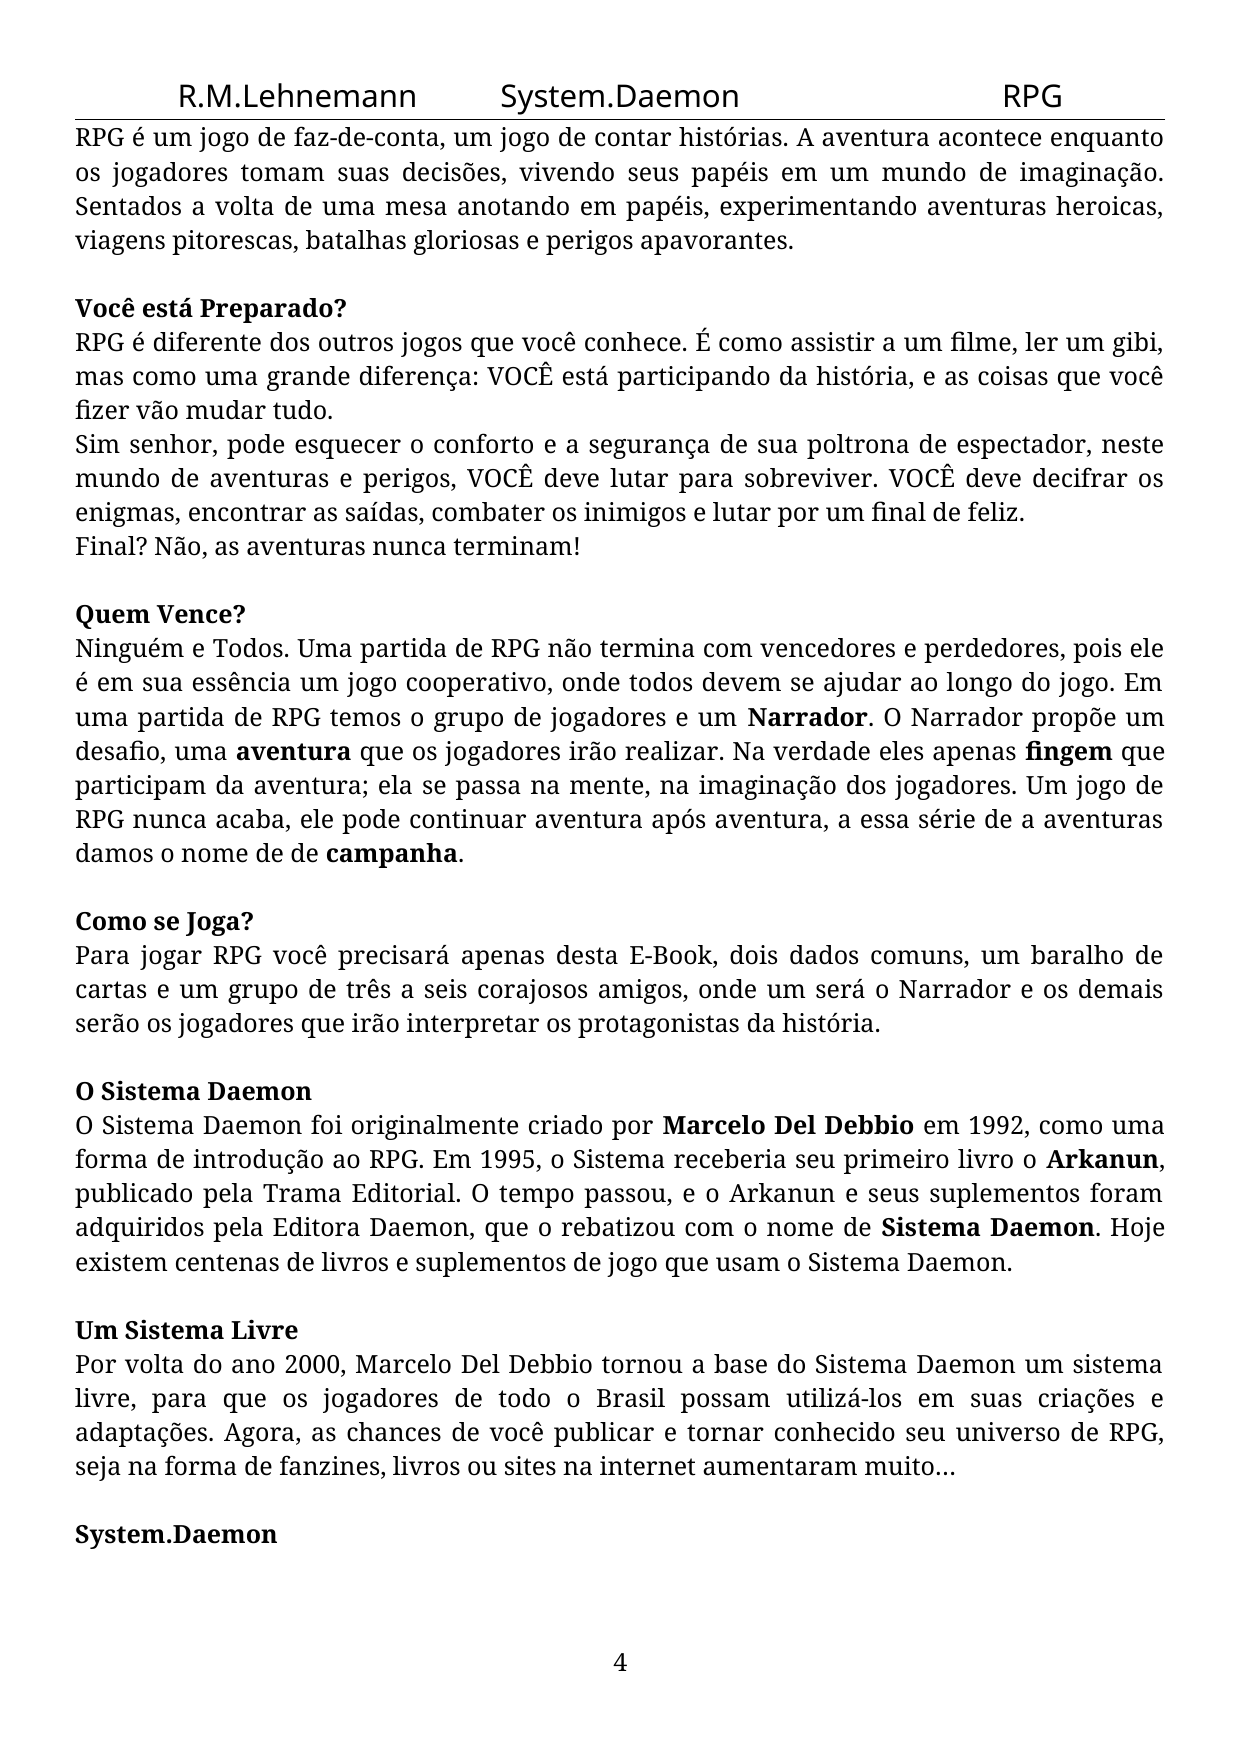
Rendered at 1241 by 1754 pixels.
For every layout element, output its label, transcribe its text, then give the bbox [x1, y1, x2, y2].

text RPG é diferente dos outros jogos que você conhece. É como assistir a um filme, ler um gibi, mas como uma grande diferença: VOCÊ está participando da história, e as coisas que você fizer vão mudar tudo. [75, 324, 1165, 427]
text RPG é um jogo de faz-de-conta, um jogo de contar histórias. A aventura acontece enquanto os jogadores tomam suas decisões, vivendo seus papéis em um mundo de imaginação. Sentados a volta de uma mesa anotando em papéis, experimentando aventuras heroicas, viagens pitorescas, batalhas gloriosas e perigos apavorantes. [75, 120, 1165, 256]
text System.Daemon [75, 1517, 1165, 1551]
text Quem Vence? [75, 597, 1165, 631]
text Você está Preparado? [75, 290, 1165, 324]
text O Sistema Daemon [75, 1074, 1165, 1108]
text Final? Não, as aventuras nunca terminam! [75, 529, 1165, 563]
text Como se Joga? [75, 903, 1165, 938]
text Sim senhor, pode esquecer o conforto e a segurança de sua poltrona de espectador, neste mundo de aventuras e perigos, VOCÊ deve lutar para sobreviver. VOCÊ deve decifrar os enigmas, encontrar as saídas, combater os inimigos e lutar por um final de feliz. [75, 427, 1165, 529]
text Para jogar RPG você precisará apenas desta E-Book, dois dados comuns, um baralho de cartas e um grupo de três a seis corajosos amigos, onde um será o Narrador e os demais serão os jogadores que irão interpretar os protagonistas da história. [75, 938, 1165, 1040]
text Um Sistema Livre [75, 1312, 1165, 1346]
text Por volta do ano 2000, Marcelo Del Debbio tornou a base do Sistema Daemon um sistema livre, para que os jogadores de todo o Brasil possam utilizá-los em suas criações e adaptações. Agora, as chances de você publicar e tornar conhecido seu universo de RPG, seja na forma de fanzines, livros ou sites na internet aumentaram muito… [75, 1346, 1165, 1483]
text Ninguém e Todos. Uma partida de RPG não termina com vencedores e perdedores, pois ele é em sua essência um jogo cooperativo, onde todos devem se ajudar ao longo do jogo. Em uma partida de RPG temos o grupo de jogadores e um Narrador. O Narrador propõe um desafio, uma aventura que os jogadores irão realizar. Na verdade eles apenas fingem que participam da aventura; ela se passa na mente, na imaginação dos jogadores. Um jogo de RPG nunca acaba, ele pode continuar aventura após aventura, a essa série de a aventuras damos o nome de de campanha. [75, 631, 1165, 869]
text O Sistema Daemon foi originalmente criado por Marcelo Del Debbio em 1992, como uma forma de introdução ao RPG. Em 1995, o Sistema receberia seu primeiro livro o Arkanun, publicado pela Trama Editorial. O tempo passou, e o Arkanun e seus suplementos foram adquiridos pela Editora Daemon, que o rebatizou com o nome de Sistema Daemon. Hoje existem centenas de livros e suplementos de jogo que usam o Sistema Daemon. [75, 1108, 1165, 1278]
